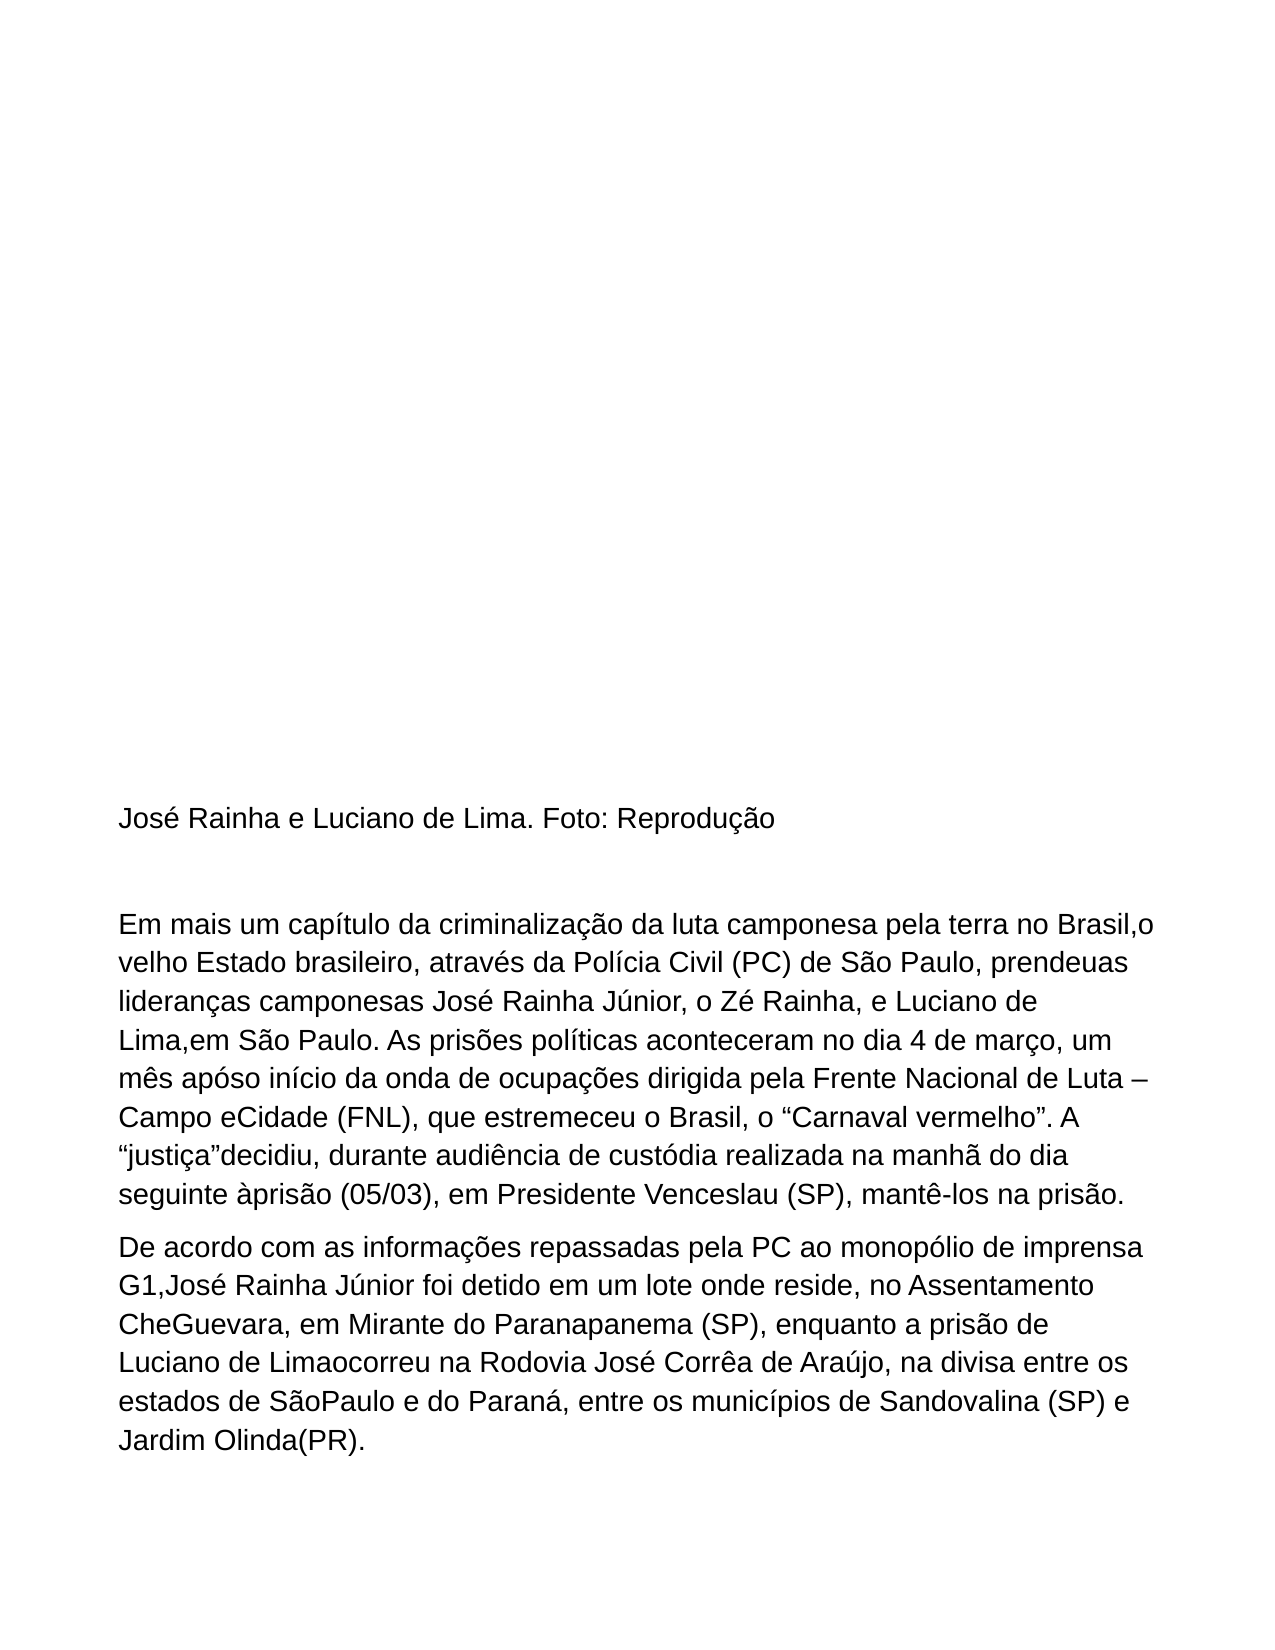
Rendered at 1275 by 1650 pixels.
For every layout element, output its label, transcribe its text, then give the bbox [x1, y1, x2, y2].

text José Rainha e Luciano de Lima. Foto: Reprodução [118, 801, 1157, 834]
text Em mais um capítulo da criminalização da luta camponesa pela terra no Brasil,o velho Estado brasileiro, através da Polícia Civil (PC) de São Paulo, prendeuas lideranças camponesas José Rainha Júnior, o Zé Rainha, e Luciano de Lima,em São Paulo. As prisões políticas aconteceram no dia 4 de março, um mês apóso início da onda de ocupações dirigida pela Frente Nacional de Luta – Campo eCidade (FNL), que estremeceu o Brasil, o “Carnaval vermelho”. A “justiça”decidiu, durante audiência de custódia realizada na manhã do dia seguinte àprisão (05/03), em Presidente Venceslau (SP), mantê-los na prisão. [118, 907, 1157, 1210]
text De acordo com as informações repassadas pela PC ao monopólio de imprensa G1,José Rainha Júnior foi detido em um lote onde reside, no Assentamento CheGuevara, em Mirante do Paranapanema (SP), enquanto a prisão de Luciano de Limaocorreu na Rodovia José Corrêa de Araújo, na divisa entre os estados de SãoPaulo e do Paraná, entre os municípios de Sandovalina (SP) e Jardim Olinda(PR). [118, 1230, 1157, 1456]
